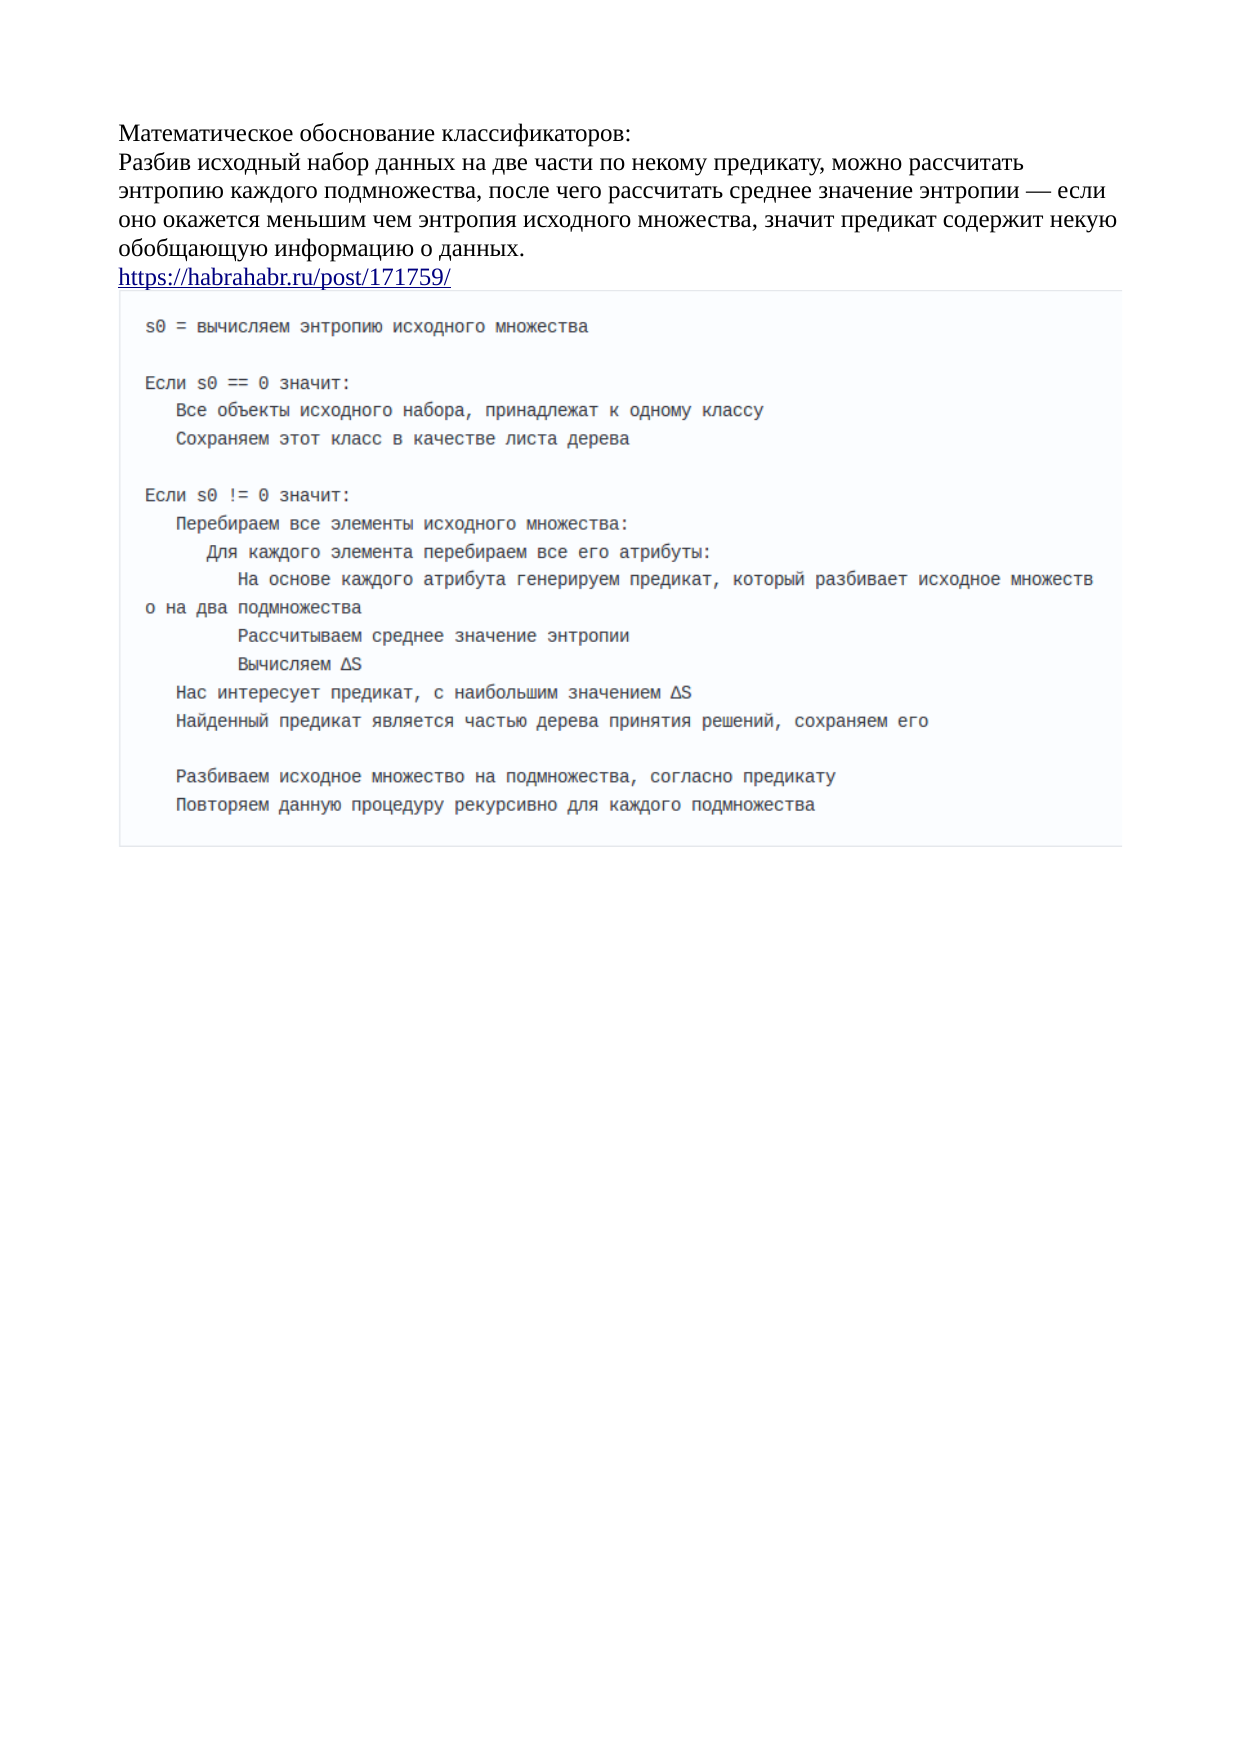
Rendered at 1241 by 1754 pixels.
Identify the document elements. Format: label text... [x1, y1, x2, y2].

text Разбив исходный набор данных на две части по некому предикату, можно рассчитать энтропию каждого подмножества, после чего рассчитать среднее значение энтропии — если оно окажется меньшим чем энтропия исходного множества, значит предикат содержит некую обобщающую информацию о данных. [118, 147, 1122, 262]
picture [118, 290, 1123, 847]
text https://habrahabr.ru/post/171759/ [118, 262, 1122, 290]
text Математическое обоснование классификаторов: [118, 118, 1122, 147]
